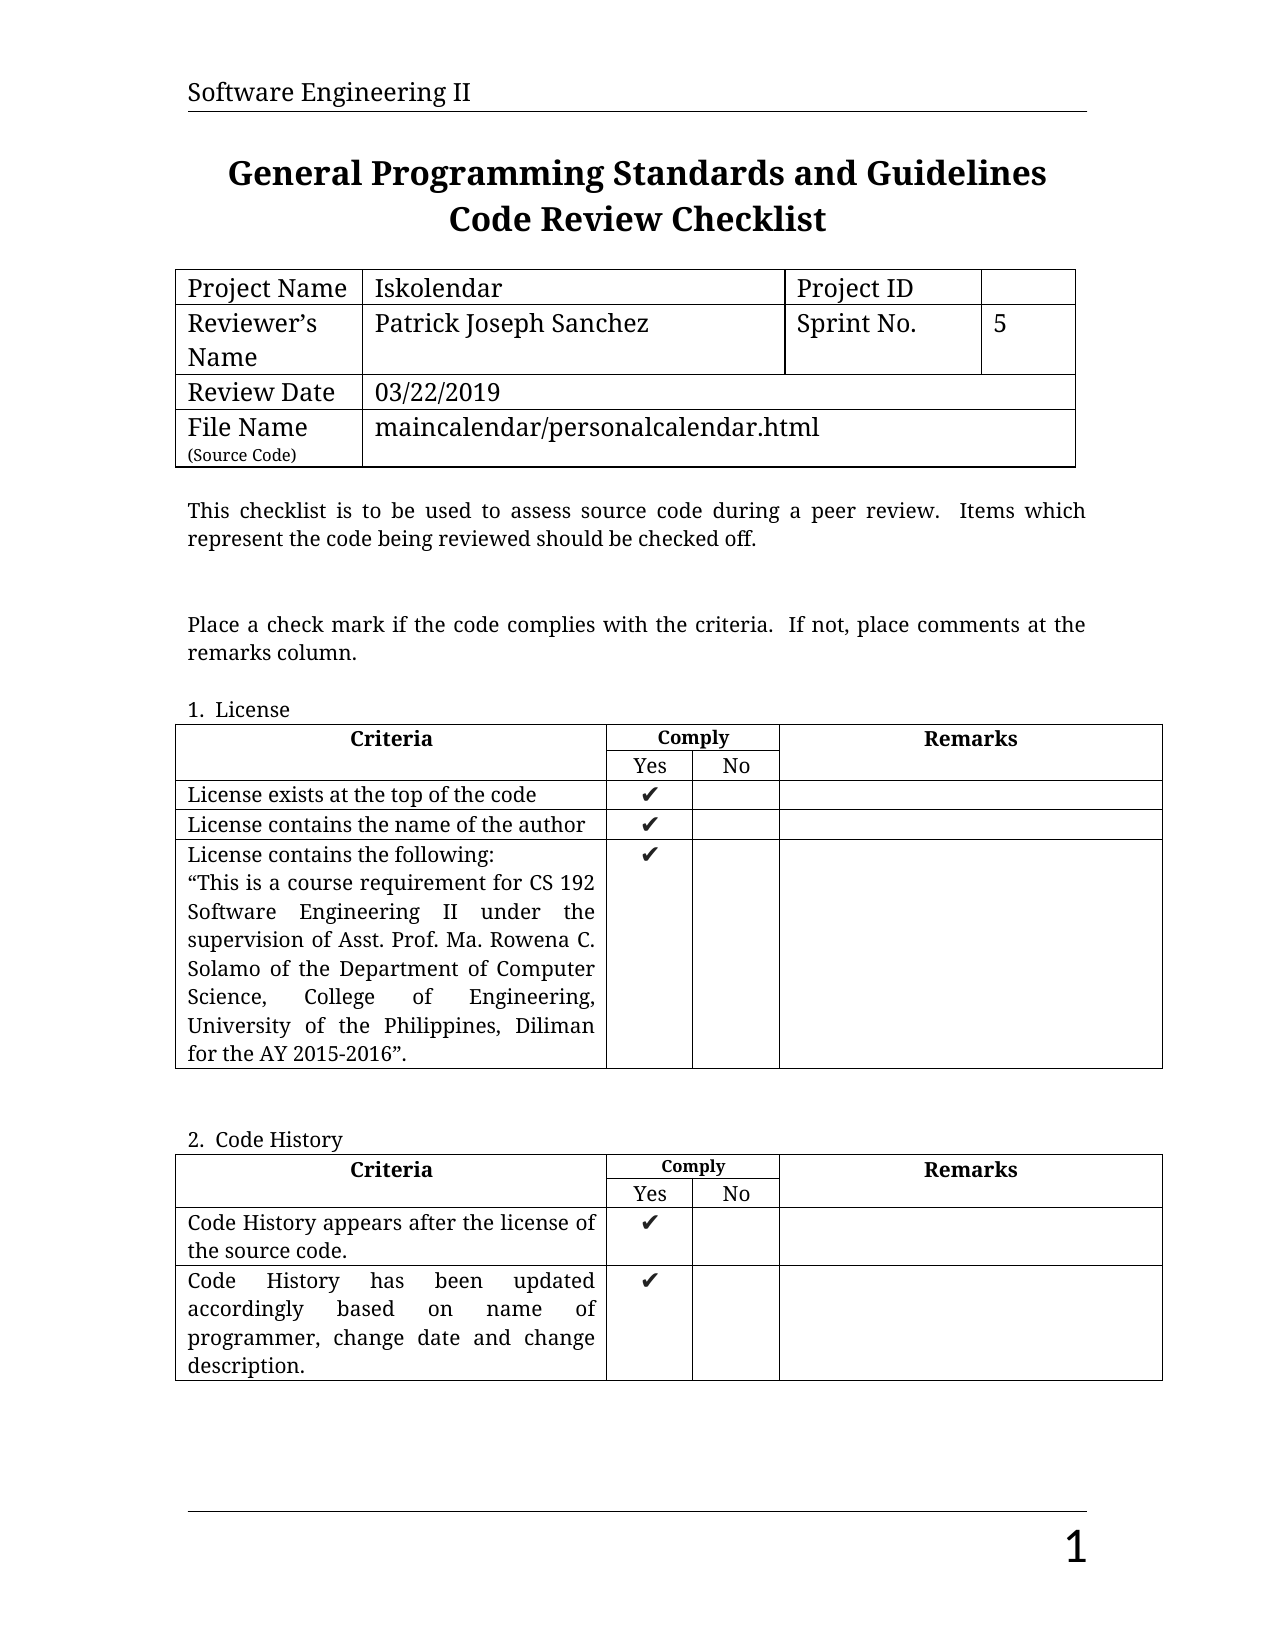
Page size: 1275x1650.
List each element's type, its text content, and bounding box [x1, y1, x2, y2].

table_cell Patrick Joseph Sanchez [363, 305, 784, 373]
table_cell License contains the name of the author [176, 810, 606, 839]
table_cell Reviewer’s Name [176, 305, 362, 373]
table_cell ✔ [607, 1208, 692, 1265]
table_cell [780, 781, 1162, 809]
table_cell [693, 1208, 779, 1265]
table_cell File Name (Source Code) [176, 410, 362, 466]
table_cell ✔ [607, 781, 692, 809]
table_cell [780, 840, 1162, 1068]
table_cell maincalendar/personalcalendar.html [363, 410, 1075, 466]
table_cell Code History has been updated accordingly based on name of programmer, change date and change description. [176, 1266, 606, 1380]
table_cell Yes [607, 751, 692, 779]
text This checklist is to be used to assess source code during a peer review. Items which represent the code being reviewed should be checked off. [187, 496, 1087, 553]
table_cell 03/22/2019 [363, 375, 1075, 409]
table_cell ✔ [607, 1266, 692, 1380]
table_cell [693, 1266, 779, 1380]
text Place a check mark if the code complies with the criteria. If not, place comments at the remarks column. [187, 610, 1087, 667]
table_cell Code History appears after the license of the source code. [176, 1208, 606, 1265]
table_cell No [693, 751, 779, 779]
table_cell No [693, 1179, 779, 1207]
table_cell License exists at the top of the code [176, 781, 606, 809]
table_cell Sprint No. [786, 305, 981, 373]
text General Programming Standards and Guidelines Code Review Checklist [187, 150, 1087, 241]
table_cell [780, 1208, 1162, 1265]
table_header Comply [607, 725, 779, 750]
table_header Project Name [176, 270, 362, 304]
table_header Criteria [176, 725, 606, 779]
table_cell Yes [607, 1179, 692, 1207]
table_cell [693, 840, 779, 1068]
text 2. Code History [187, 1126, 1087, 1154]
table_header Remarks [780, 1155, 1162, 1207]
table_header Comply [607, 1155, 779, 1178]
table_cell [693, 781, 779, 809]
table_cell License contains the following: “This is a course requirement for CS 192 Software Engineering II under the supervision of Asst. Prof. Ma. Rowena C. Solamo of the Department of Computer Science, College of Engineering, University of the Philippines, Diliman for the AY 2015-2016”. [176, 840, 606, 1068]
table_cell [780, 810, 1162, 839]
table_cell [780, 1266, 1162, 1380]
table_cell [693, 810, 779, 839]
table_header Project ID [786, 270, 981, 304]
table_cell 5 [982, 305, 1075, 373]
table_cell ✔ [607, 810, 692, 839]
table_header [982, 270, 1075, 304]
table_cell Review Date [176, 375, 362, 409]
table_header Iskolendar [363, 270, 784, 304]
table_header Remarks [780, 725, 1162, 779]
table_header Criteria [176, 1155, 606, 1207]
text 1. License [187, 695, 1087, 723]
table_cell ✔ [607, 840, 692, 1068]
